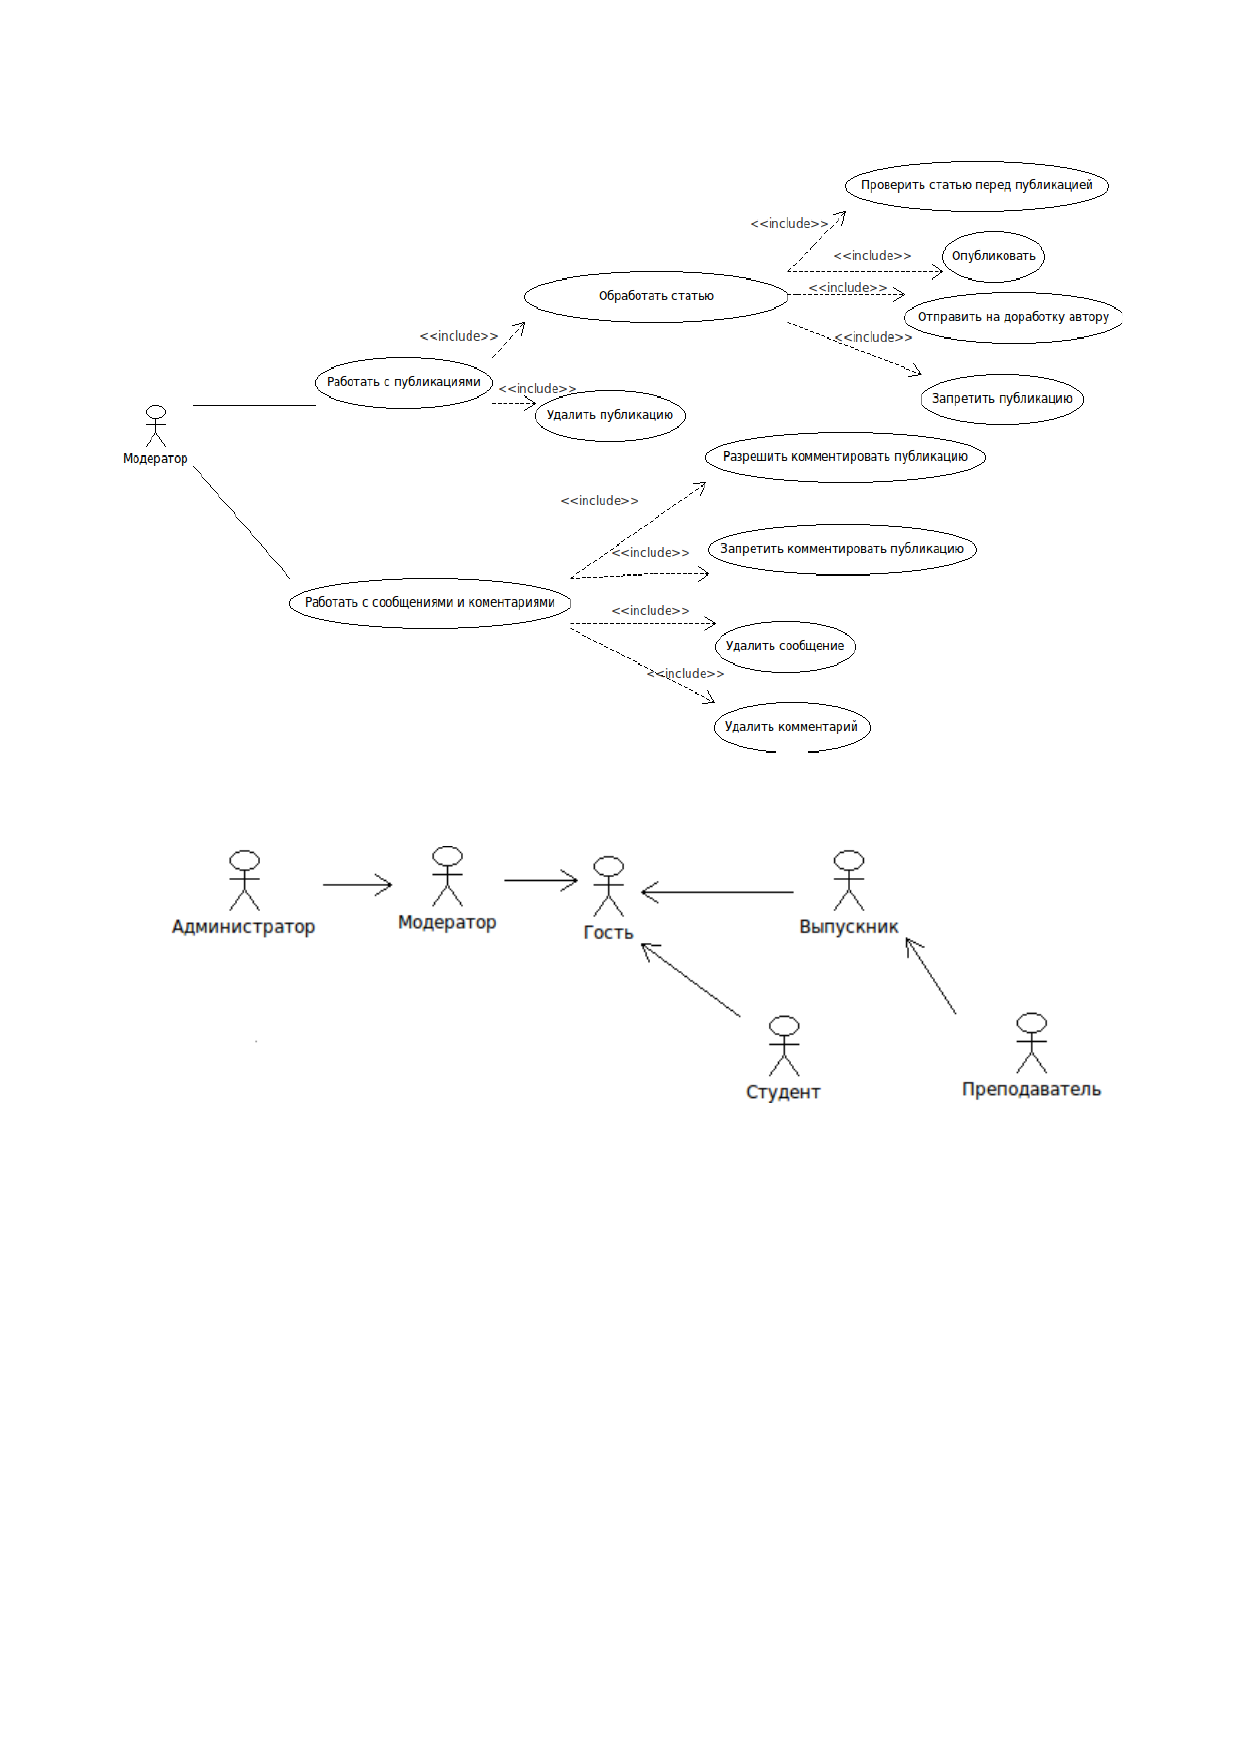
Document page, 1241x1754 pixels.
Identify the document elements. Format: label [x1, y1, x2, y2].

picture [118, 161, 1123, 753]
picture [165, 846, 1109, 1103]
